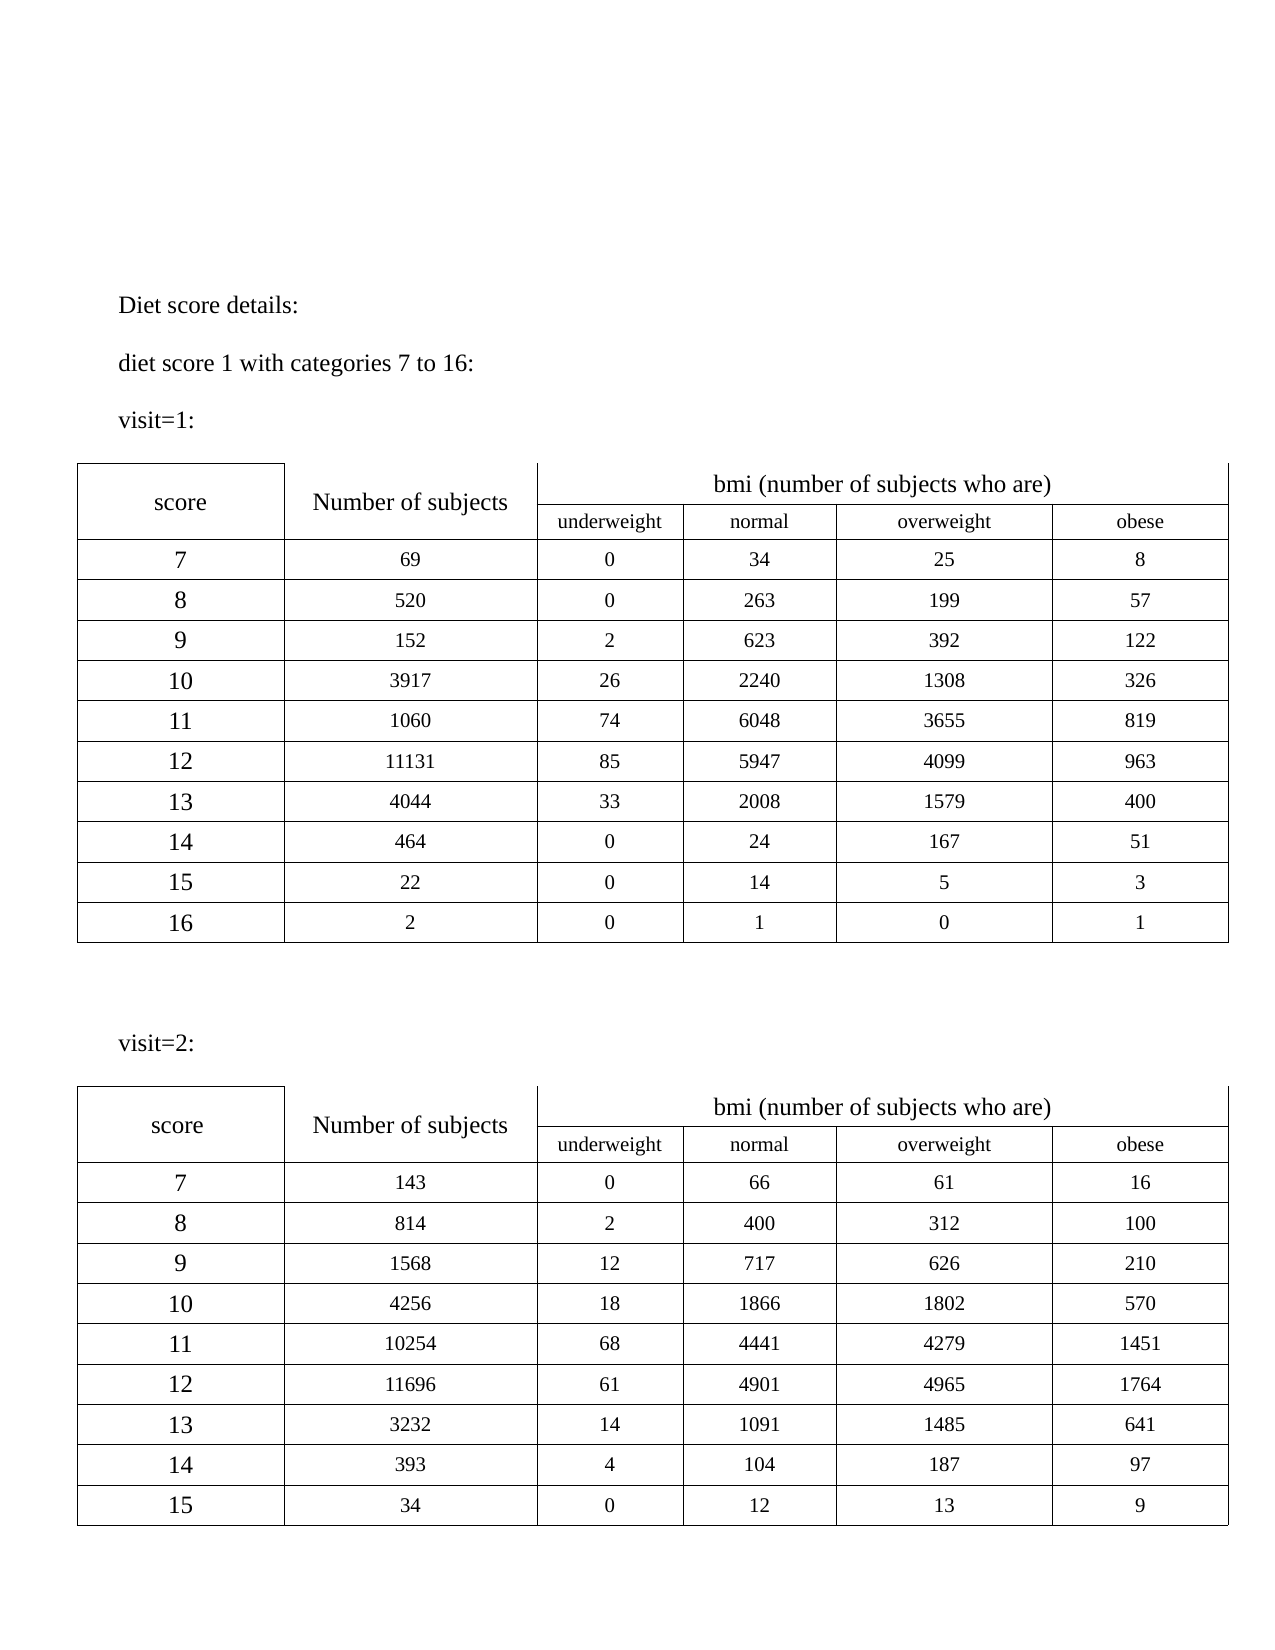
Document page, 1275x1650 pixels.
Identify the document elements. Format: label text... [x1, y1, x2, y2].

table_cell 167 [837, 822, 1052, 862]
table_cell 61 [837, 1163, 1052, 1202]
table_cell 68 [538, 1324, 683, 1363]
table_cell 97 [1053, 1445, 1228, 1484]
table_cell 33 [538, 782, 683, 821]
table_cell 3655 [837, 701, 1052, 741]
table_cell 8 [78, 1203, 284, 1243]
table_cell 4256 [285, 1284, 537, 1323]
table_cell 0 [538, 1486, 683, 1525]
table_cell 15 [78, 1486, 284, 1525]
table_cell 1579 [837, 782, 1052, 821]
table_header bmi (number of subjects who are) [538, 1086, 1228, 1126]
table_cell 12 [78, 742, 284, 781]
table_cell 12 [538, 1244, 683, 1283]
table_cell 0 [538, 1163, 683, 1202]
table_cell 641 [1053, 1405, 1228, 1444]
table_cell 5947 [684, 742, 836, 781]
table_cell 1 [1053, 903, 1228, 942]
table_cell 7 [78, 540, 284, 579]
table_cell 5 [837, 863, 1052, 902]
table_cell 1802 [837, 1284, 1052, 1323]
table_cell 312 [837, 1203, 1052, 1243]
table_cell 152 [285, 621, 537, 660]
table_cell 11696 [285, 1365, 537, 1404]
table_cell 66 [684, 1163, 836, 1202]
table_cell 24 [684, 822, 836, 862]
table_cell 122 [1053, 621, 1228, 660]
table_cell 12 [684, 1486, 836, 1525]
table_cell 464 [285, 822, 537, 862]
table_cell 3232 [285, 1405, 537, 1444]
table_cell 4441 [684, 1324, 836, 1363]
table_cell 85 [538, 742, 683, 781]
table_cell 400 [684, 1203, 836, 1243]
table_cell 4965 [837, 1365, 1052, 1404]
text visit=2: [118, 1028, 1157, 1057]
table_cell 12 [78, 1365, 284, 1404]
table_cell 814 [285, 1203, 537, 1243]
table_header score [78, 1087, 284, 1162]
table_cell 3917 [285, 661, 537, 700]
table_header Number of subjects [285, 463, 537, 539]
table_cell 13 [78, 782, 284, 821]
table_header Number of subjects [285, 1086, 537, 1162]
table_cell 13 [78, 1405, 284, 1444]
table_cell 10254 [285, 1324, 537, 1363]
table_cell 4044 [285, 782, 537, 821]
table_cell overweight [837, 1127, 1052, 1162]
table_cell 34 [285, 1486, 537, 1525]
table_cell 2 [538, 621, 683, 660]
table_cell 400 [1053, 782, 1228, 821]
table_cell 4279 [837, 1324, 1052, 1363]
table_cell 2 [538, 1203, 683, 1243]
table_cell 963 [1053, 742, 1228, 781]
table_cell 819 [1053, 701, 1228, 741]
table_header score [78, 464, 284, 539]
table_cell 1308 [837, 661, 1052, 700]
table_cell 13 [837, 1486, 1052, 1525]
table_cell underweight [538, 1127, 683, 1162]
table_cell 11 [78, 701, 284, 741]
table_cell 14 [538, 1405, 683, 1444]
table_header bmi (number of subjects who are) [538, 463, 1228, 503]
table_cell obese [1053, 505, 1228, 539]
table_cell 14 [684, 863, 836, 902]
table_cell 4901 [684, 1365, 836, 1404]
table_cell 2 [285, 903, 537, 942]
table_cell 9 [1053, 1486, 1228, 1525]
table_cell 34 [684, 540, 836, 579]
table_cell 57 [1053, 580, 1228, 620]
table_cell 4 [538, 1445, 683, 1484]
table_cell 6048 [684, 701, 836, 741]
table_cell 51 [1053, 822, 1228, 862]
table_cell 61 [538, 1365, 683, 1404]
table_cell 9 [78, 621, 284, 660]
table_cell 717 [684, 1244, 836, 1283]
table_cell 14 [78, 822, 284, 862]
table_cell 326 [1053, 661, 1228, 700]
table_cell obese [1053, 1127, 1228, 1162]
table_cell 199 [837, 580, 1052, 620]
table_cell 22 [285, 863, 537, 902]
table_cell 1485 [837, 1405, 1052, 1444]
table_cell 3 [1053, 863, 1228, 902]
table_cell 263 [684, 580, 836, 620]
table_cell 11 [78, 1324, 284, 1363]
table_cell 1 [684, 903, 836, 942]
table_cell 7 [78, 1163, 284, 1202]
table_cell 25 [837, 540, 1052, 579]
table_cell 11131 [285, 742, 537, 781]
table_cell 520 [285, 580, 537, 620]
table_cell 8 [1053, 540, 1228, 579]
table_cell 9 [78, 1244, 284, 1283]
table_cell 0 [538, 540, 683, 579]
table_cell normal [684, 1127, 836, 1162]
table_cell 0 [538, 863, 683, 902]
text diet score 1 with categories 7 to 16: [118, 348, 1157, 377]
table_cell overweight [837, 505, 1052, 539]
table_cell 0 [837, 903, 1052, 942]
table_cell 143 [285, 1163, 537, 1202]
table_cell 74 [538, 701, 683, 741]
table_cell 393 [285, 1445, 537, 1484]
table_cell 1060 [285, 701, 537, 741]
table_cell 392 [837, 621, 1052, 660]
table_cell 570 [1053, 1284, 1228, 1323]
table_cell 26 [538, 661, 683, 700]
table_cell 4099 [837, 742, 1052, 781]
text Diet score details: [118, 291, 1157, 319]
table_cell 14 [78, 1445, 284, 1484]
table_cell 623 [684, 621, 836, 660]
table_cell 187 [837, 1445, 1052, 1484]
table_cell 626 [837, 1244, 1052, 1283]
table_cell 10 [78, 661, 284, 700]
table_cell 10 [78, 1284, 284, 1323]
table_cell 104 [684, 1445, 836, 1484]
table_cell 69 [285, 540, 537, 579]
table_cell 8 [78, 580, 284, 620]
table_cell 15 [78, 863, 284, 902]
table_cell 1764 [1053, 1365, 1228, 1404]
table_cell 1568 [285, 1244, 537, 1283]
table_cell 100 [1053, 1203, 1228, 1243]
table_cell 1091 [684, 1405, 836, 1444]
table_cell normal [684, 505, 836, 539]
table_cell 1451 [1053, 1324, 1228, 1363]
table_cell underweight [538, 505, 683, 539]
table_cell 16 [78, 903, 284, 942]
table_cell 1866 [684, 1284, 836, 1323]
table_cell 0 [538, 822, 683, 862]
table_cell 2008 [684, 782, 836, 821]
table_cell 2240 [684, 661, 836, 700]
table_cell 0 [538, 580, 683, 620]
table_cell 16 [1053, 1163, 1228, 1202]
text visit=1: [118, 406, 1157, 434]
table_cell 210 [1053, 1244, 1228, 1283]
table_cell 0 [538, 903, 683, 942]
table_cell 18 [538, 1284, 683, 1323]
